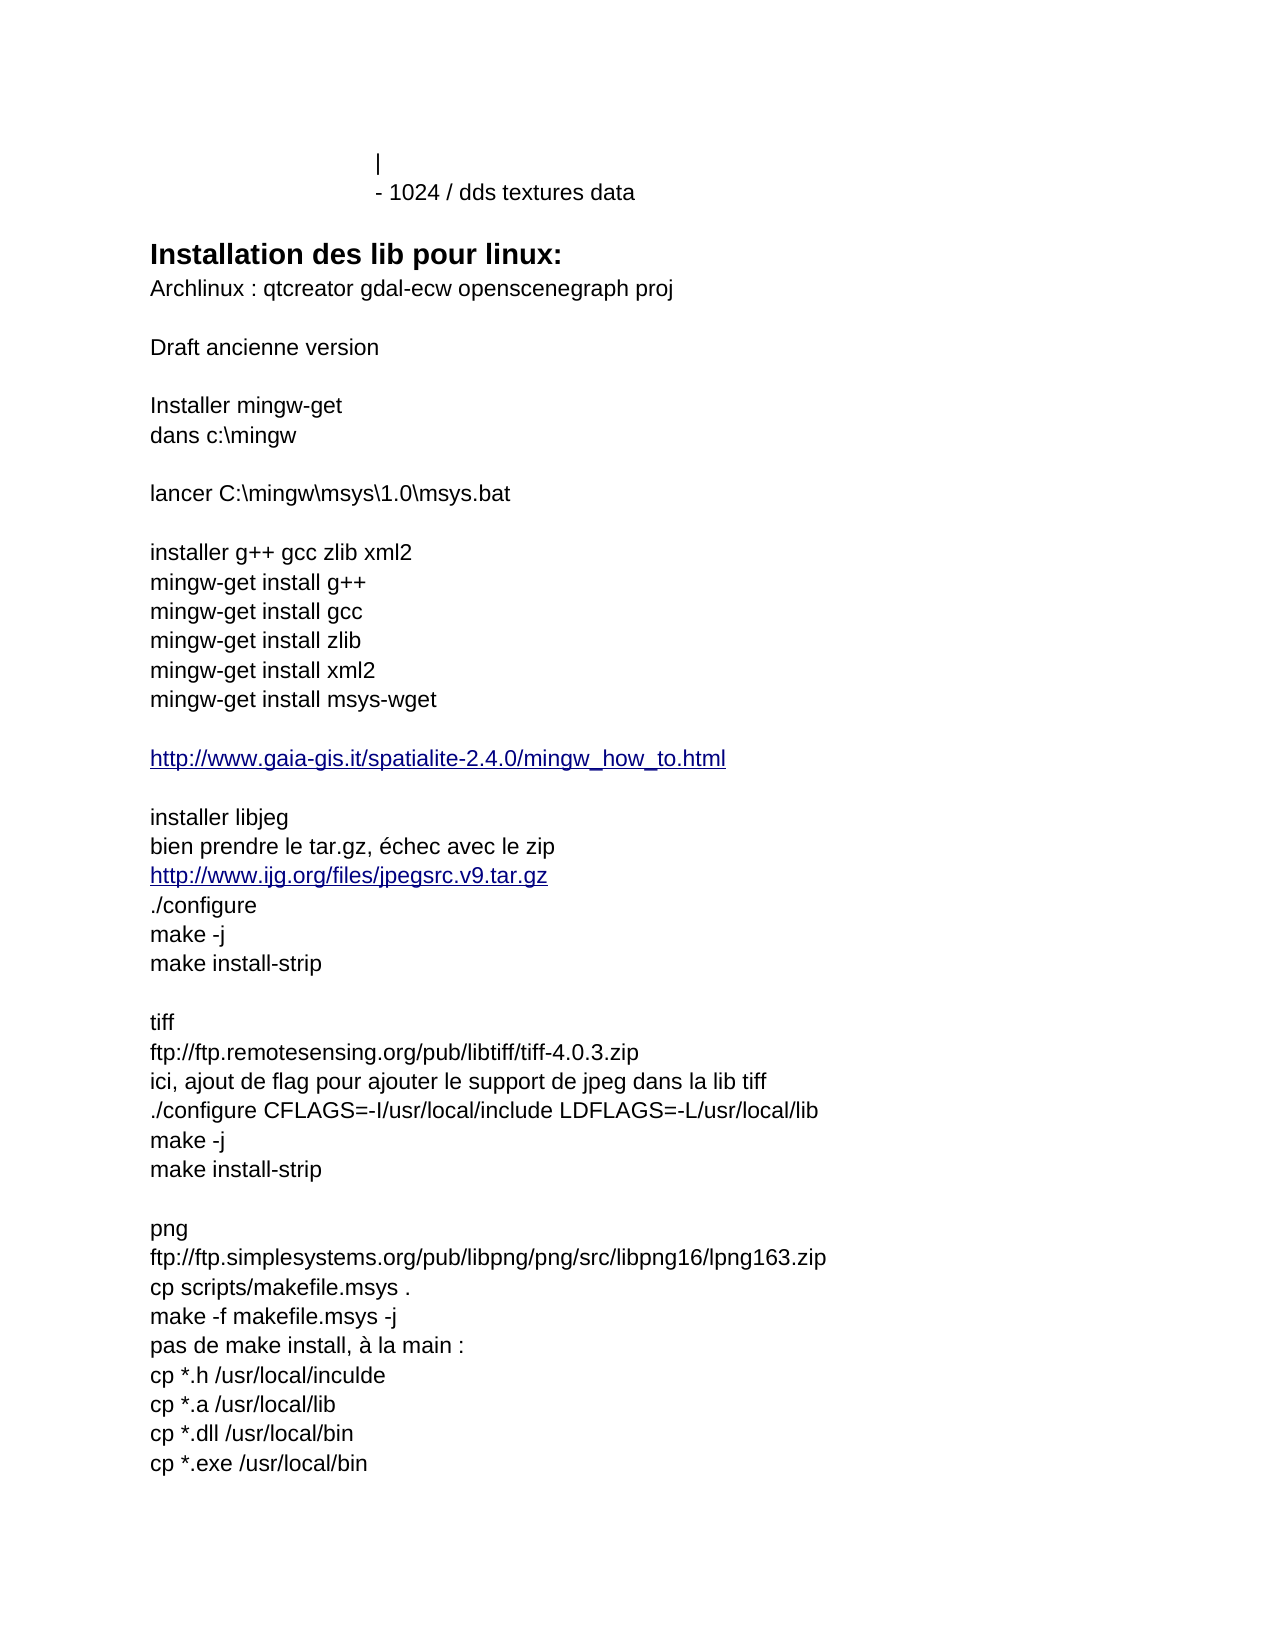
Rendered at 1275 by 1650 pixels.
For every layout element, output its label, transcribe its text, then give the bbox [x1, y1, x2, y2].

text ici, ajout de flag pour ajouter le support de jpeg dans la lib tiff [150, 1069, 1125, 1094]
text pas de make install, à la main : [150, 1333, 1125, 1359]
text Installer mingw-get [150, 393, 1125, 419]
text installer libjeg [150, 804, 1125, 830]
text ftp://ftp.simplesystems.org/pub/libpng/png/src/libpng16/lpng163.zip [150, 1245, 1125, 1271]
text | [150, 150, 1125, 176]
text cp *.dll /usr/local/bin [150, 1421, 1125, 1447]
text make install-strip [150, 951, 1125, 977]
text bien prendre le tar.gz, échec avec le zip [150, 834, 1125, 859]
text Draft ancienne version [150, 334, 1125, 360]
text make install-strip [150, 1157, 1125, 1182]
text cp scripts/makefile.msys . [150, 1274, 1125, 1300]
text make -j [150, 1127, 1125, 1153]
text Archlinux : qtcreator gdal-ecw openscenegraph proj [150, 276, 1125, 301]
text mingw-get install xml2 [150, 657, 1125, 683]
text lancer C:\mingw\msys\1.0\msys.bat [150, 481, 1125, 507]
text ftp://ftp.remotesensing.org/pub/libtiff/tiff-4.0.3.zip [150, 1039, 1125, 1065]
text Installation des lib pour linux: [150, 238, 1125, 271]
text make -j [150, 922, 1125, 947]
text cp *.exe /usr/local/bin [150, 1451, 1125, 1476]
text cp *.h /usr/local/inculde [150, 1362, 1125, 1388]
text - 1024 / dds textures data [150, 179, 1125, 205]
text installer g++ gcc zlib xml2 [150, 540, 1125, 566]
text tiff [150, 1010, 1125, 1036]
text mingw-get install msys-wget [150, 687, 1125, 712]
text ./configure [150, 892, 1125, 918]
text dans c:\mingw [150, 422, 1125, 448]
text make -f makefile.msys -j [150, 1304, 1125, 1329]
text cp *.a /usr/local/lib [150, 1392, 1125, 1417]
text mingw-get install zlib [150, 628, 1125, 654]
text png [150, 1216, 1125, 1241]
text http://www.ijg.org/files/jpegsrc.v9.tar.gz [150, 863, 1125, 889]
text mingw-get install g++ [150, 569, 1125, 595]
text http://www.gaia-gis.it/spatialite-2.4.0/mingw_how_to.html [150, 746, 1125, 771]
text mingw-get install gcc [150, 599, 1125, 624]
text ./configure CFLAGS=-I/usr/local/include LDFLAGS=-L/usr/local/lib [150, 1098, 1125, 1124]
